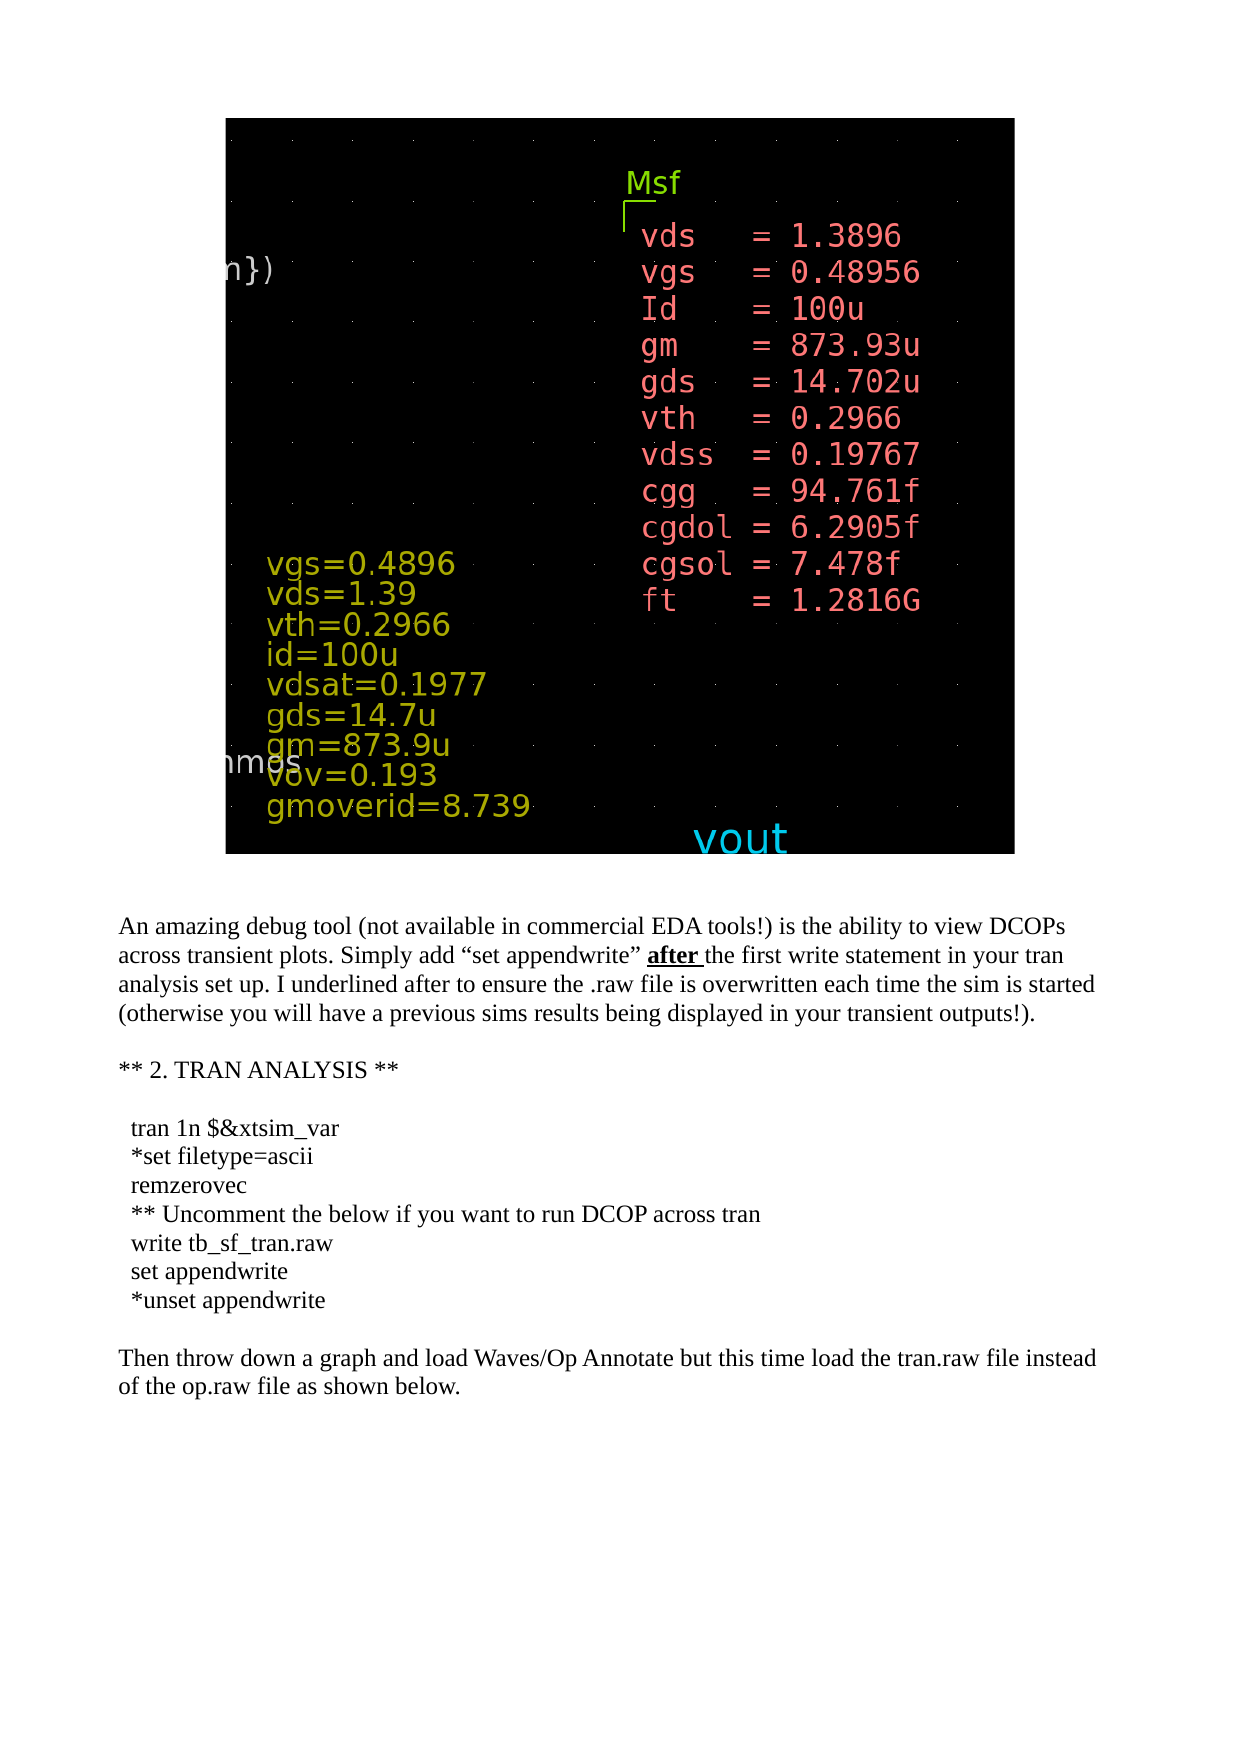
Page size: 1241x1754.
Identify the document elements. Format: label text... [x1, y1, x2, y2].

text *set filetype=ascii [118, 1141, 1122, 1170]
text *unset appendwrite [118, 1285, 1122, 1314]
text ** Uncomment the below if you want to run DCOP across tran [118, 1199, 1122, 1228]
text An amazing debug tool (not available in commercial EDA tools!) is the ability to view DCOPs across transient plots. Simply add “set appendwrite” after the first write statement in your tran analysis set up. I underlined after to ensure the .raw file is overwritten each time the sim is started (otherwise you will have a previous sims results being displayed in your transient outputs!). [118, 911, 1122, 1026]
text Then throw down a graph and load Waves/Op Annotate but this time load the tran.raw file instead of the op.raw file as shown below. [118, 1343, 1122, 1400]
text ** 2. TRAN ANALYSIS ** [118, 1055, 1122, 1084]
text remzerovec [118, 1170, 1122, 1199]
text set appendwrite [118, 1256, 1122, 1285]
picture [225, 118, 1015, 854]
text tran 1n $&xtsim_var [118, 1113, 1122, 1141]
text write tb_sf_tran.raw [118, 1228, 1122, 1256]
